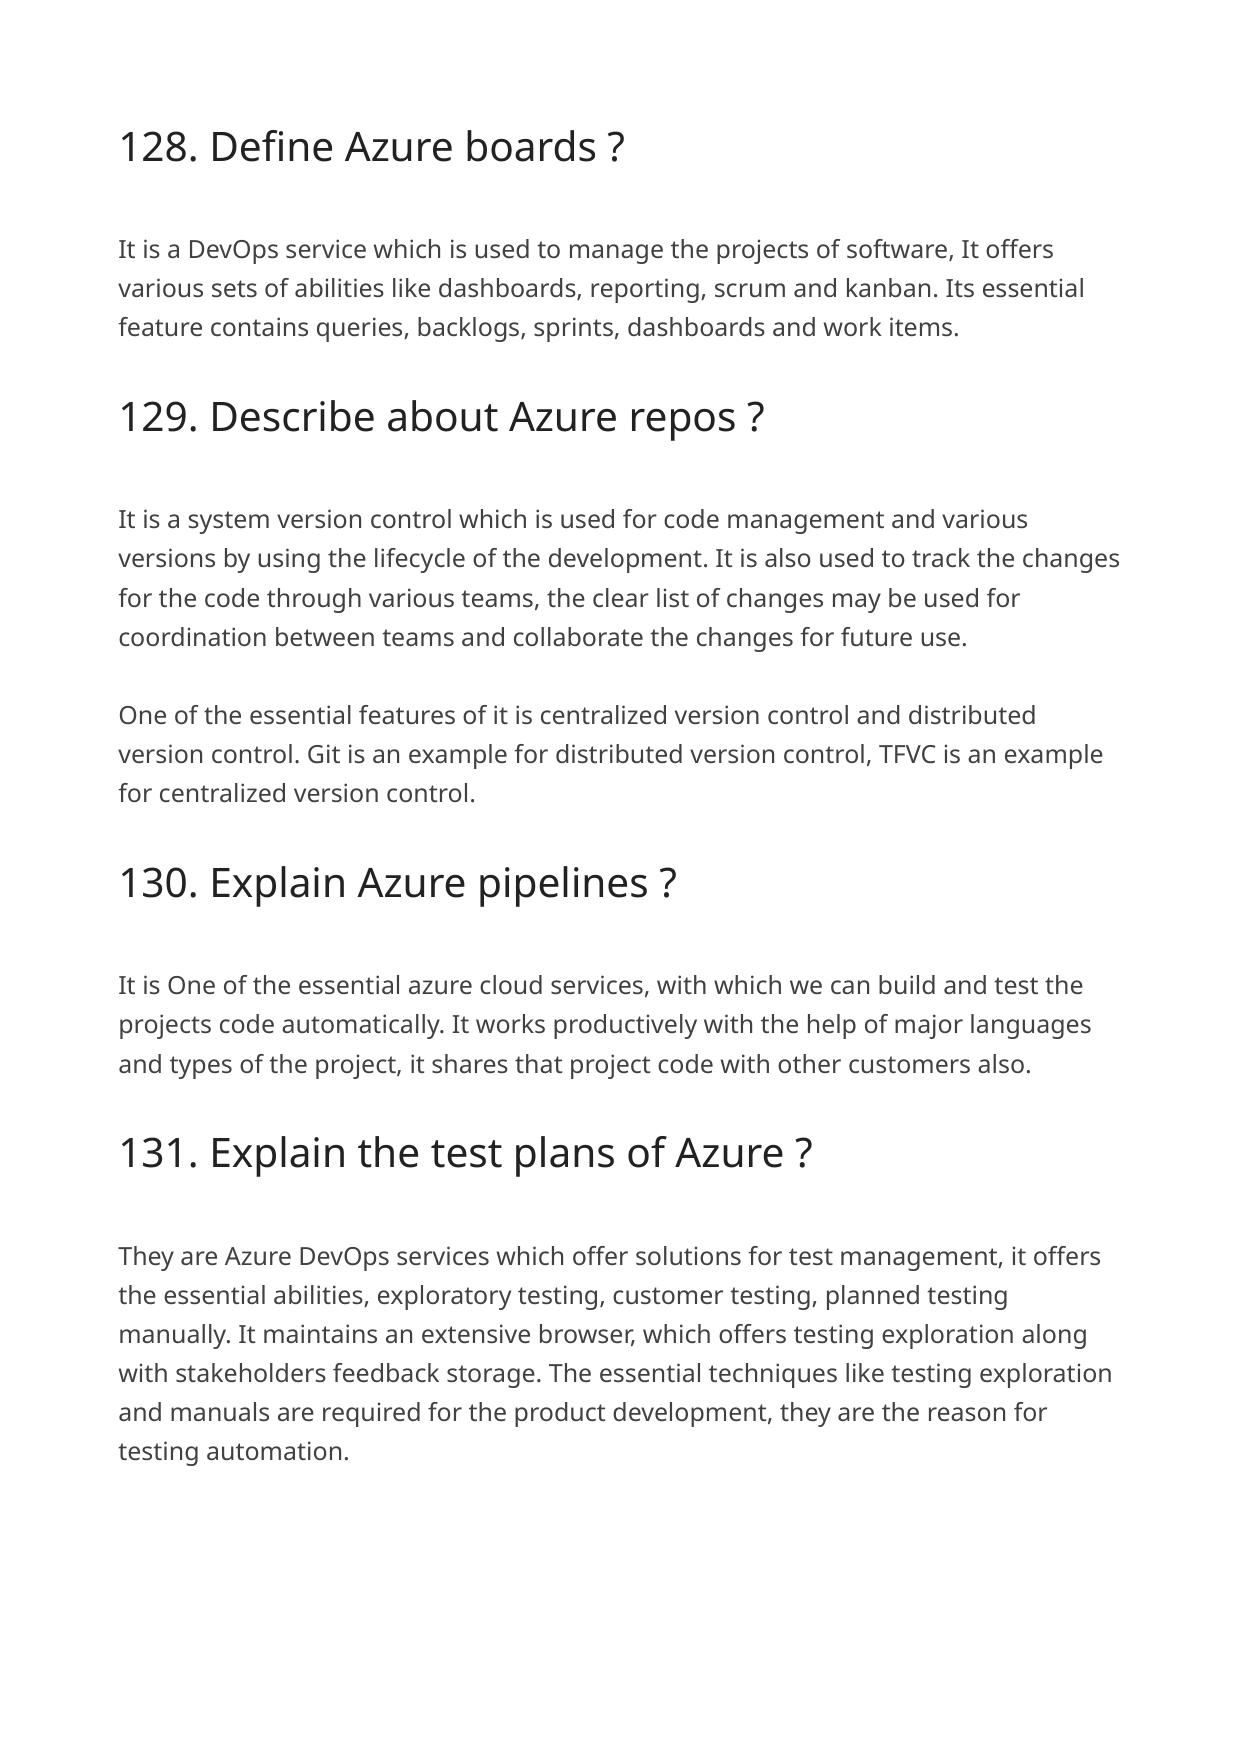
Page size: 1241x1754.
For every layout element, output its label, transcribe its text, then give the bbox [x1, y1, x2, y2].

text It is a DevOps service which is used to manage the projects of software, It offers various sets of abilities like dashboards, reporting, scrum and kanban. Its essential feature contains queries, backlogs, sprints, dashboards and work items. [118, 232, 1122, 344]
subtitle 129. Describe about Azure repos ? [118, 388, 1122, 444]
text They are Azure DevOps services which offer solutions for test management, it offers the essential abilities, exploratory testing, customer testing, planned testing manually. It maintains an extensive browser, which offers testing exploration along with stakeholders feedback storage. The essential techniques like testing exploration and manuals are required for the product development, they are the reason for testing automation. [118, 1238, 1122, 1468]
text It is One of the essential azure cloud services, with which we can build and test the projects code automatically. It works productively with the help of major languages and types of the project, it shares that project code with other customers also. [118, 968, 1122, 1080]
subtitle 130. Explain Azure pipelines ? [118, 854, 1122, 909]
subtitle 128. Define Azure boards ? [118, 118, 1122, 173]
text One of the essential features of it is centralized version control and distributed version control. Git is an example for distributed version control, TFVC is an example for centralized version control. [118, 698, 1122, 810]
subtitle 131. Explain the test plans of Azure ? [118, 1124, 1122, 1180]
text It is a system version control which is used for code management and various versions by using the lifecycle of the development. It is also used to track the changes for the code through various teams, the clear list of changes may be used for coordination between teams and collaborate the changes for future use. [118, 502, 1122, 653]
